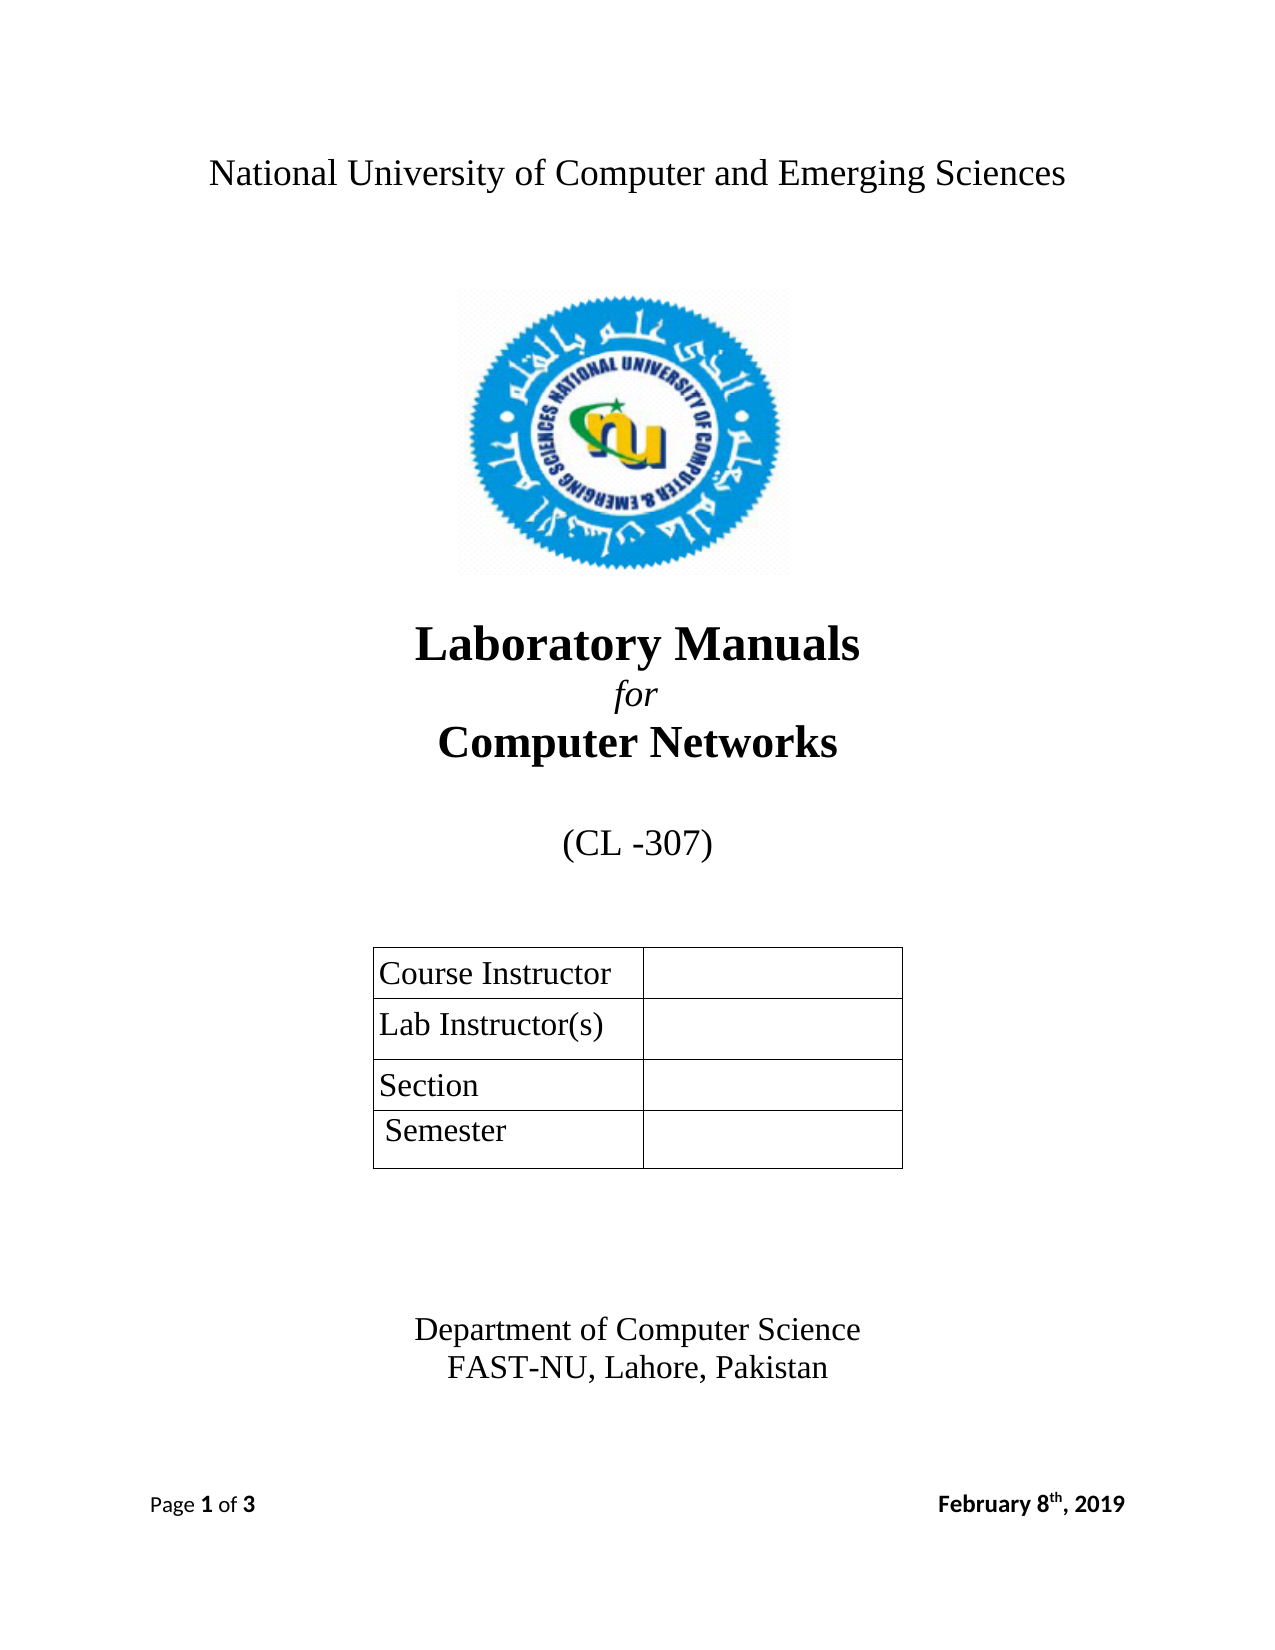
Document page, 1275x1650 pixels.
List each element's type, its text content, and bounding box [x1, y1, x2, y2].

table_cell Section [374, 1060, 643, 1109]
table_cell [644, 999, 902, 1059]
text National University of Computer and Emerging Sciences [150, 150, 1125, 193]
text Computer Networks [150, 714, 1125, 767]
picture [458, 290, 790, 575]
text Department of Computer Science [150, 1309, 1125, 1347]
table_cell Semester [374, 1111, 643, 1168]
table_cell Lab Instructor(s) [374, 999, 643, 1059]
text (CL -307) [150, 820, 1125, 863]
table_cell [644, 1060, 902, 1109]
text Laboratory Manuals [150, 614, 1125, 671]
table_header [644, 948, 902, 998]
text FAST-NU, Lahore, Pakistan [150, 1347, 1125, 1386]
table_header Course Instructor [374, 948, 643, 998]
table_cell [644, 1111, 902, 1168]
text for [150, 671, 1125, 714]
